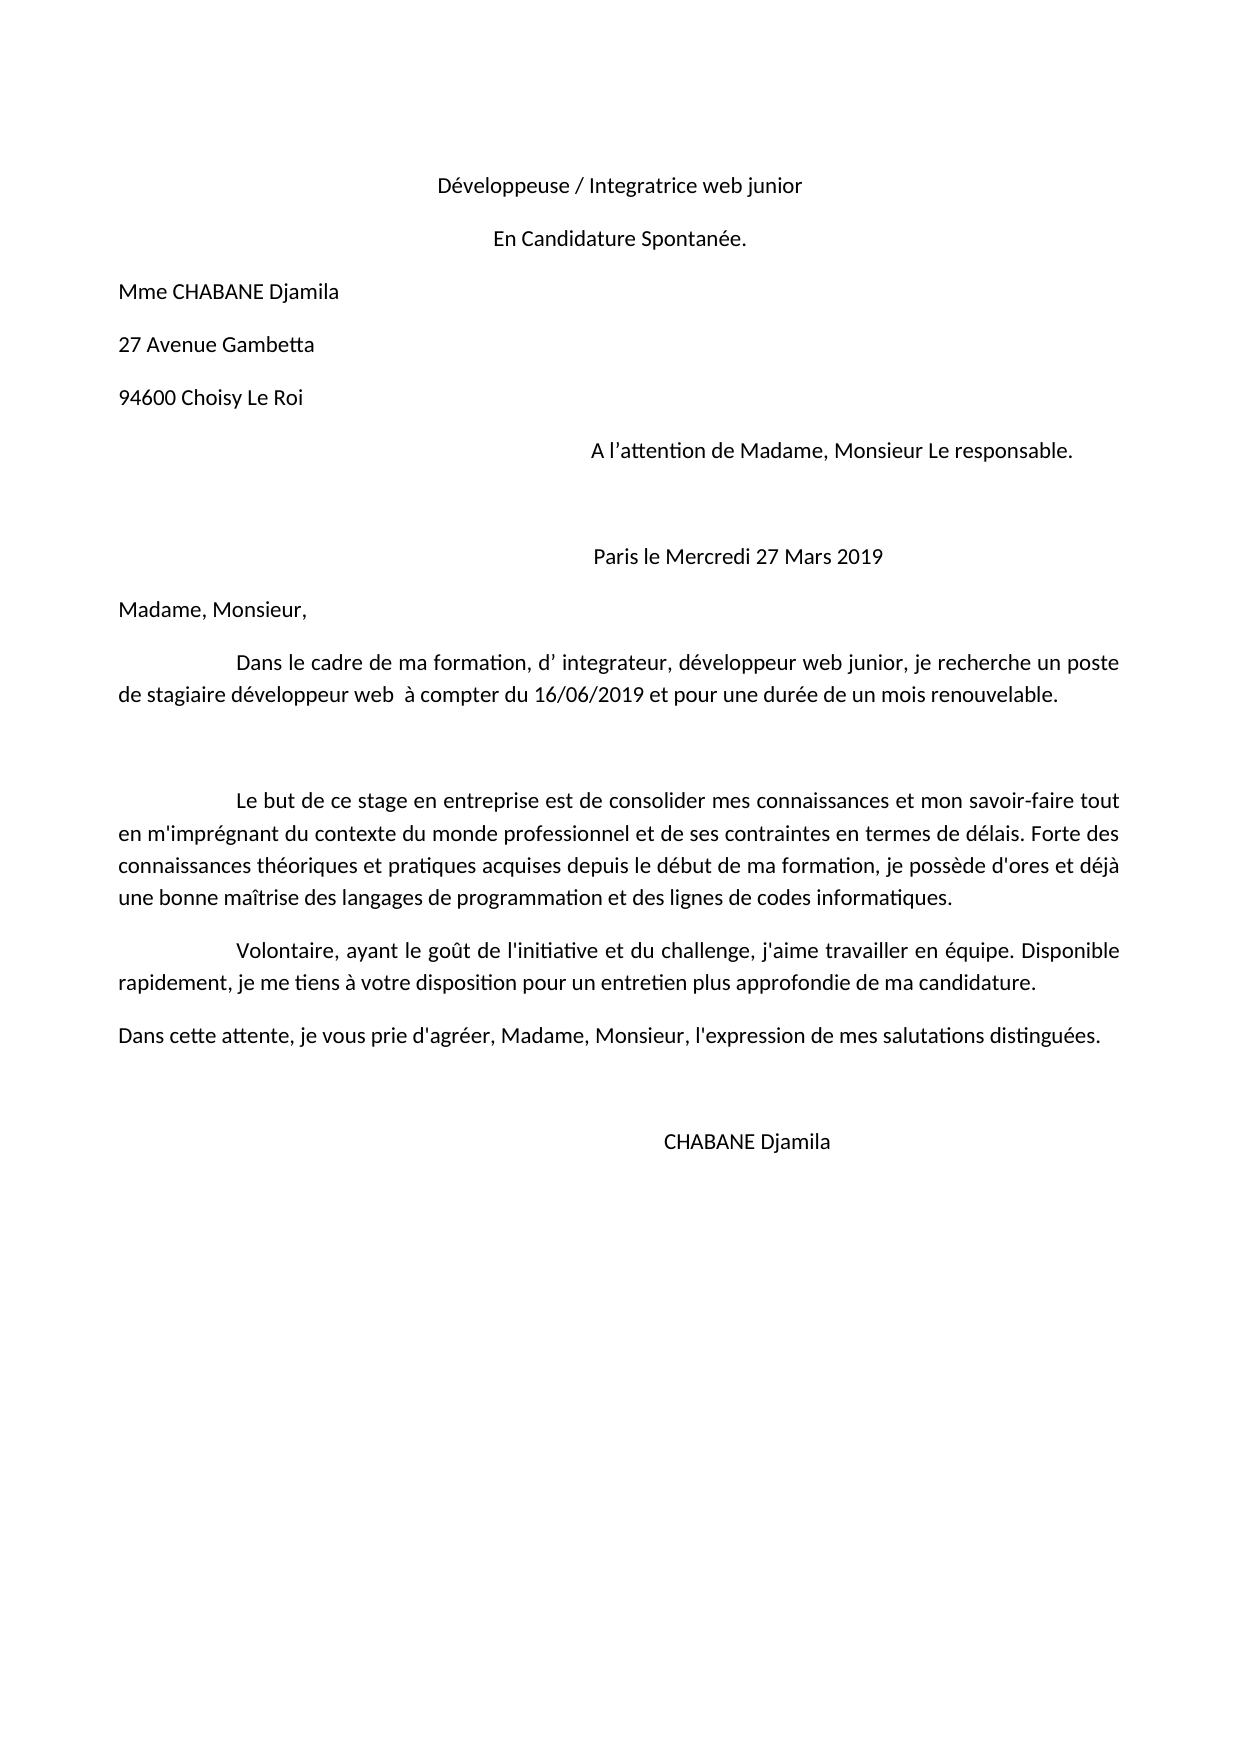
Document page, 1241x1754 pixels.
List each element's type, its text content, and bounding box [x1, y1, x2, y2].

text CHABANE Djamila [118, 1127, 1122, 1155]
text Mme CHABANE Djamila [118, 277, 1122, 305]
text Madame, Monsieur, [118, 595, 1122, 623]
text Dans cette attente, je vous prie d'agréer, Madame, Monsieur, l'expression de mes salutations distinguées. [118, 1021, 1122, 1049]
text Paris le Mercredi 27 Mars 2019 [118, 542, 1122, 570]
text Le but de ce stage en entreprise est de consolider mes connaissances et mon savoir-faire tout en m'imprégnant du contexte du monde professionnel et de ses contraintes en termes de délais. Forte des connaissances théoriques et pratiques acquises depuis le début de ma formation, je possède d'ores et déjà une bonne maîtrise des langages de programmation et des lignes de codes informatiques. [118, 787, 1122, 911]
text 94600 Choisy Le Roi [118, 383, 1122, 411]
text A l’attention de Madame, Monsieur Le responsable. [118, 436, 1122, 464]
text Développeuse / Integratrice web junior [118, 171, 1122, 199]
text Dans le cadre de ma formation, d’ integrateur, développeur web junior, je recherche un poste de stagiaire développeur web à compter du 16/06/2019 et pour une durée de un mois renouvelable. [118, 648, 1122, 708]
text 27 Avenue Gambetta [118, 330, 1122, 358]
text En Candidature Spontanée. [118, 224, 1122, 252]
text Volontaire, ayant le goût de l'initiative et du challenge, j'aime travailler en équipe. Disponible rapidement, je me tiens à votre disposition pour un entretien plus approfondie de ma candidature. [118, 936, 1122, 996]
